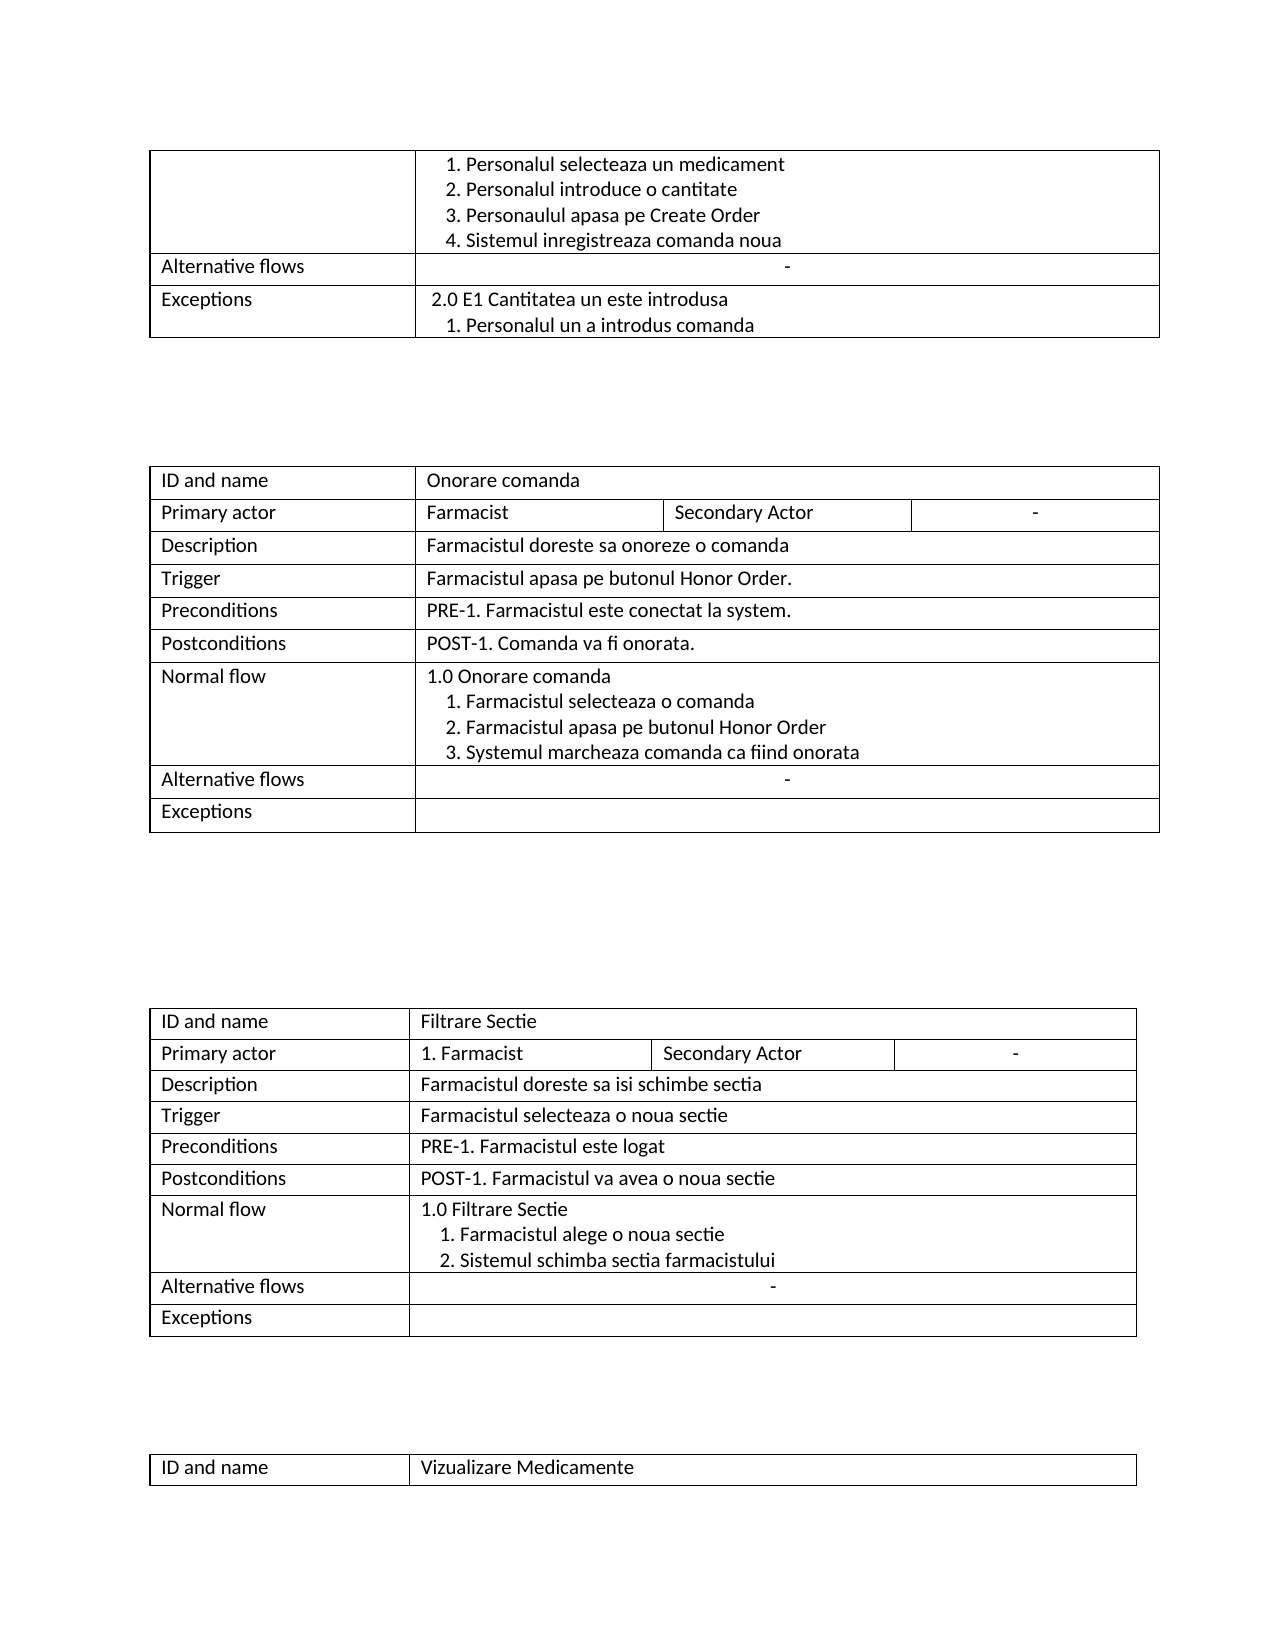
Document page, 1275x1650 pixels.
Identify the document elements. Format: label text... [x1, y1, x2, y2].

table_cell Farmacist [416, 500, 663, 531]
table_header Filtrare Sectie [410, 1009, 1136, 1039]
table_cell - [912, 500, 1159, 531]
table_cell Postconditions [151, 630, 415, 662]
table_cell Secondary Actor [652, 1040, 894, 1070]
table_cell [410, 1305, 1136, 1336]
table_cell Farmacistul doreste sa onoreze o comanda [416, 532, 1159, 564]
table_cell Alternative flows [151, 254, 415, 285]
table_cell - [416, 254, 1159, 285]
table_cell Secondary Actor [664, 500, 911, 531]
table_cell Farmacistul doreste sa isi schimbe sectia [410, 1071, 1136, 1101]
table_cell Normal flow [151, 663, 415, 765]
table_header Onorare comanda [416, 467, 1159, 498]
table_header Vizualizare Medicamente [410, 1455, 1136, 1485]
table_cell POST-1. Farmacistul va avea o noua sectie [410, 1165, 1136, 1195]
table_cell - [416, 766, 1159, 797]
table_cell Alternative flows [151, 1273, 409, 1303]
table_header ID and name [151, 467, 415, 498]
table_cell - [410, 1273, 1136, 1303]
table_cell PRE-1. Farmacistul este logat [410, 1134, 1136, 1164]
table_cell Exceptions [151, 799, 415, 832]
table_cell Postconditions [151, 1165, 409, 1195]
table_cell [151, 151, 415, 253]
table_cell 1.0 Filtrare Sectie 1. Farmacistul alege o noua sectie 2. Sistemul schimba sectia farmacistului [410, 1196, 1136, 1272]
table_cell Primary actor [151, 500, 415, 531]
table_cell - [895, 1040, 1136, 1070]
table_cell Exceptions [151, 286, 415, 337]
table_cell Preconditions [151, 1134, 409, 1164]
table_cell Primary actor [151, 1040, 409, 1070]
table_cell Alternative flows [151, 766, 415, 797]
table_cell PRE-1. Farmacistul este conectat la system. [416, 598, 1159, 629]
table_cell Trigger [151, 565, 415, 597]
table_cell Preconditions [151, 598, 415, 629]
table_header ID and name [151, 1009, 409, 1039]
table_cell 1. Personalul selecteaza un medicament 2. Personalul introduce o cantitate 3. Personaulul apasa pe Create Order 4. Sistemul inregistreaza comanda noua [416, 151, 1159, 253]
table_cell Farmacistul apasa pe butonul Honor Order. [416, 565, 1159, 597]
table_cell Description [151, 532, 415, 564]
table_cell [416, 799, 1159, 832]
table_header ID and name [151, 1455, 409, 1485]
table_cell Exceptions [151, 1305, 409, 1336]
table_cell Description [151, 1071, 409, 1101]
table_cell Farmacistul selecteaza o noua sectie [410, 1102, 1136, 1132]
table_cell 1. Farmacist [410, 1040, 651, 1070]
table_cell POST-1. Comanda va fi onorata. [416, 630, 1159, 662]
table_cell 1.0 Onorare comanda 1. Farmacistul selecteaza o comanda 2. Farmacistul apasa pe butonul Honor Order 3. Systemul marcheaza comanda ca fiind onorata [416, 663, 1159, 765]
table_cell 2.0 E1 Cantitatea un este introdusa 1. Personalul un a introdus comanda [416, 286, 1159, 337]
table_cell Trigger [151, 1102, 409, 1132]
table_cell Normal flow [151, 1196, 409, 1272]
